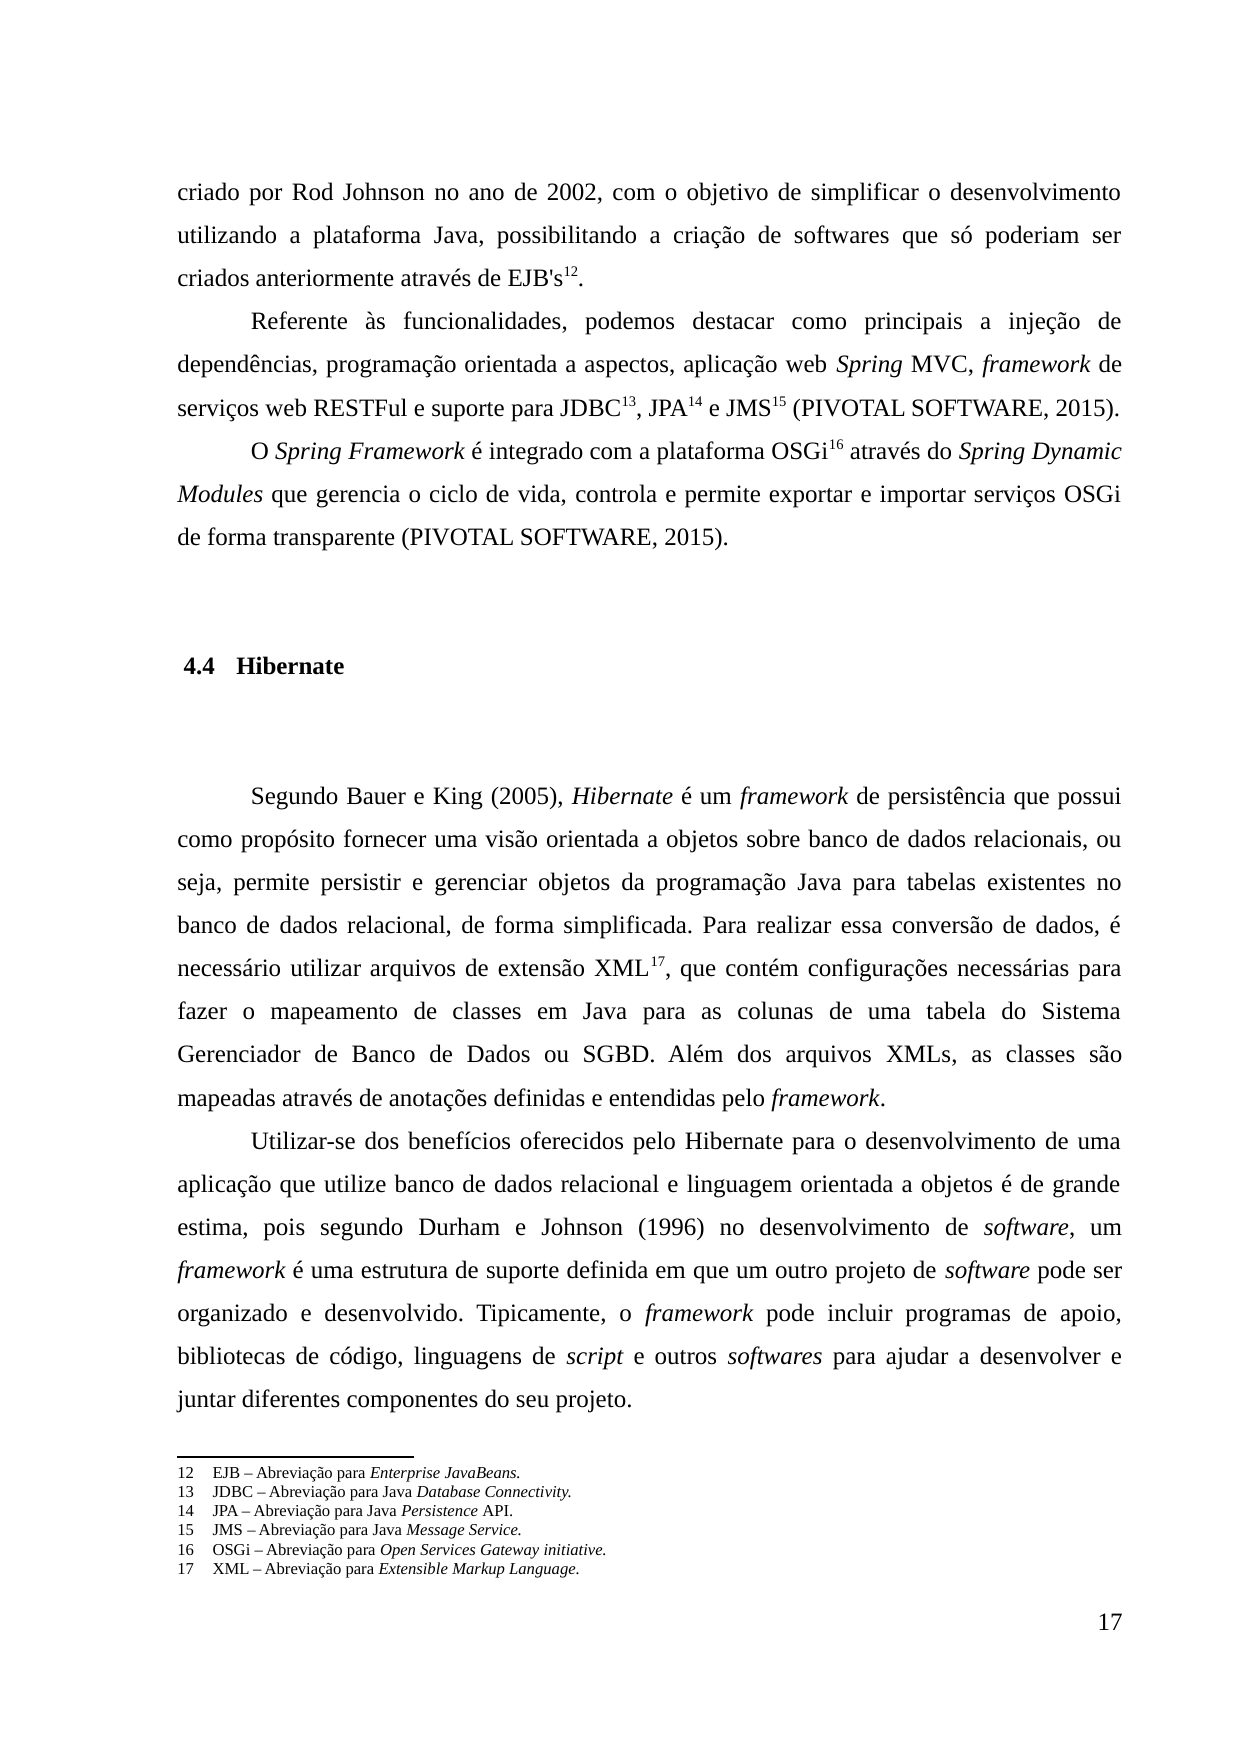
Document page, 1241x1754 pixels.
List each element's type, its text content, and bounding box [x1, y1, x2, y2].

text Segundo Bauer e King (2005), Hibernate é um framework de persistência que possui como propósito fornecer uma visão orientada a objetos sobre banco de dados relacionais, ou seja, permite persistir e gerenciar objetos da programação Java para tabelas existentes no banco de dados relacional, de forma simplificada. Para realizar essa conversão de dados, é necessário utilizar arquivos de extensão XML, que contém configurações necessárias para fazer o mapeamento de classes em Java para as colunas de uma tabela do Sistema Gerenciador de Banco de Dados ou SGBD. Além dos arquivos XMLs, as classes são mapeadas através de anotações definidas e entendidas pelo framework. [177, 781, 1122, 1111]
text JMS – Abreviação para Java Message Service. [177, 1520, 1122, 1539]
text O Spring Framework é integrado com a plataforma OSGi através do Spring Dynamic Modules que gerencia o ciclo de vida, controla e permite exportar e importar serviços OSGi de forma transparente (PIVOTAL SOFTWARE, 2015). [177, 436, 1122, 551]
text XML – Abreviação para Extensible Markup Language. [177, 1558, 1122, 1578]
text EJB – Abreviação para Enterprise JavaBeans. [177, 1463, 1122, 1482]
text OSGi – Abreviação para Open Services Gateway initiative. [177, 1539, 1122, 1558]
text Utilizar-se dos benefícios oferecidos pelo Hibernate para o desenvolvimento de uma aplicação que utilize banco de dados relacional e linguagem orientada a objetos é de grande estima, pois segundo Durham e Johnson (1996) no desenvolvimento de software, um framework é uma estrutura de suporte definida em que um outro projeto de software pode ser organizado e desenvolvido. Tipicamente, o framework pode incluir programas de apoio, bibliotecas de código, linguagens de script e outros softwares para ajudar a desenvolver e juntar diferentes componentes do seu projeto. [177, 1126, 1122, 1413]
text JPA – Abreviação para Java Persistence API. [177, 1501, 1122, 1520]
text criado por Rod Johnson no ano de 2002, com o objetivo de simplificar o desenvolvimento utilizando a plataforma Java, possibilitando a criação de softwares que só poderiam ser criados anteriormente através de EJB's. [177, 177, 1122, 292]
subtitle Hibernate [177, 651, 1122, 680]
text Referente às funcionalidades, podemos destacar como principais a injeção de dependências, programação orientada a aspectos, aplicação web Spring MVC, framework de serviços web RESTFul e suporte para JDBC, JPA e JMS (PIVOTAL SOFTWARE, 2015). [177, 306, 1122, 421]
text JDBC – Abreviação para Java Database Connectivity. [177, 1482, 1122, 1501]
